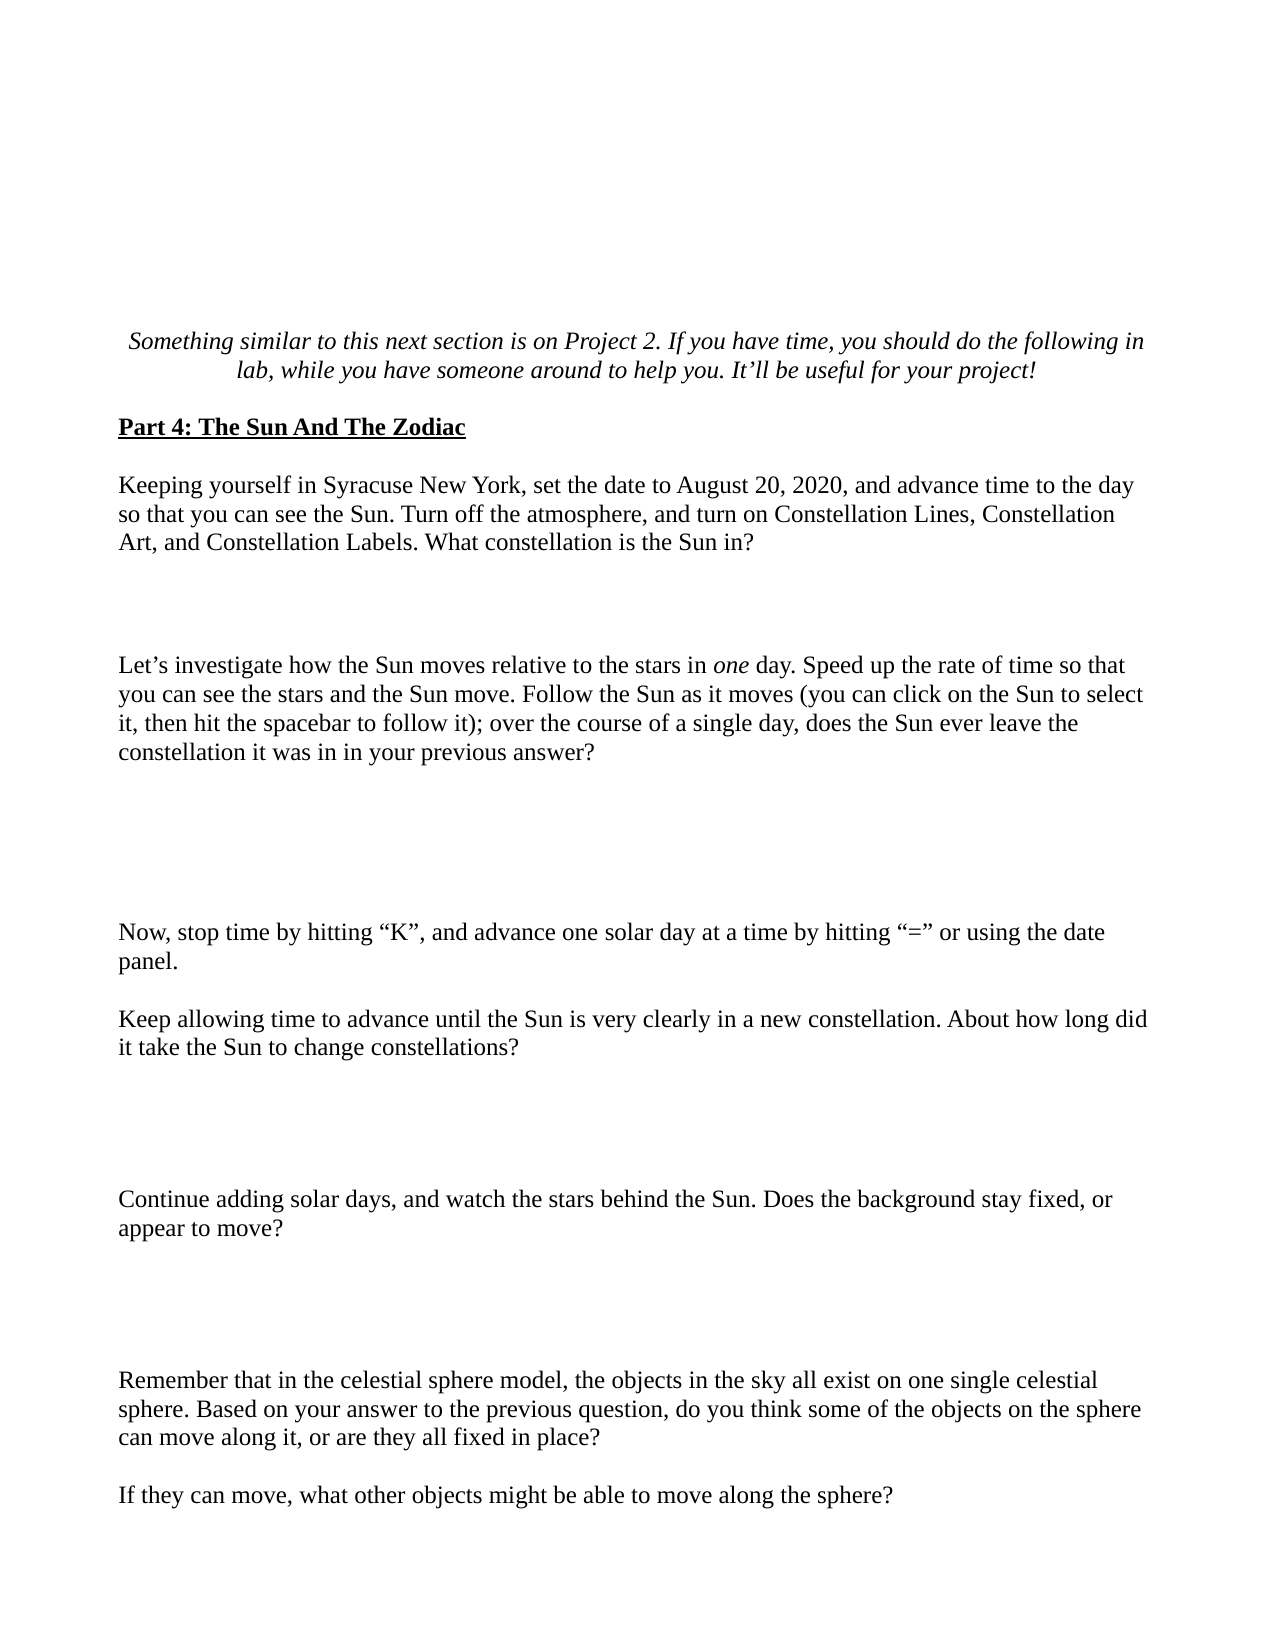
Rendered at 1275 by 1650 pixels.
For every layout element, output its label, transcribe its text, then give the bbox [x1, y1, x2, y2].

text Now, stop time by hitting “K”, and advance one solar day at a time by hitting “=” or using the date panel. [118, 917, 1157, 975]
table_cell [638, 118, 897, 182]
text Remember that in the celestial sphere model, the objects in the sky all exist on one single celestial sphere. Based on your answer to the previous question, do you think some of the objects on the sphere can move along it, or are they all fixed in place? [118, 1365, 1157, 1451]
text Something similar to this next section is on Project 2. If you have time, you should do the following in lab, while you have someone around to help you. It’ll be useful for your project! [118, 326, 1157, 384]
table_header [127, 1090, 1158, 1156]
table_cell [897, 118, 1157, 182]
table_header [127, 585, 1158, 651]
table_cell [378, 118, 637, 182]
text Part 4: The Sun And The Zodiac [118, 412, 1157, 441]
text If they can move, what other objects might be able to move along the sphere? [118, 1480, 1157, 1509]
table_header [127, 1271, 1158, 1336]
text Let’s investigate how the Sun moves relative to the stars in one day. Speed up the rate of time so that you can see the stars and the Sun move. Follow the Sun as it moves (you can click on the Sun to select it, then hit the spacebar to follow it); over the course of a single day, does the Sun ever leave the constellation it was in in your previous answer? [118, 651, 1157, 766]
text Keeping yourself in Syracuse New York, set the date to August 20, 2020, and advance time to the day so that you can see the Sun. Turn off the atmosphere, and turn on Constellation Lines, Constellation Art, and Constellation Labels. What constellation is the Sun in? [118, 470, 1157, 556]
table_header [127, 823, 1158, 889]
text Keep allowing time to advance until the Sun is very clearly in a new constellation. About how long did it take the Sun to change constellations? [118, 1004, 1157, 1061]
text Continue adding solar days, and watch the stars behind the Sun. Does the background stay fixed, or appear to move? [118, 1184, 1157, 1242]
table_cell [118, 118, 378, 182]
